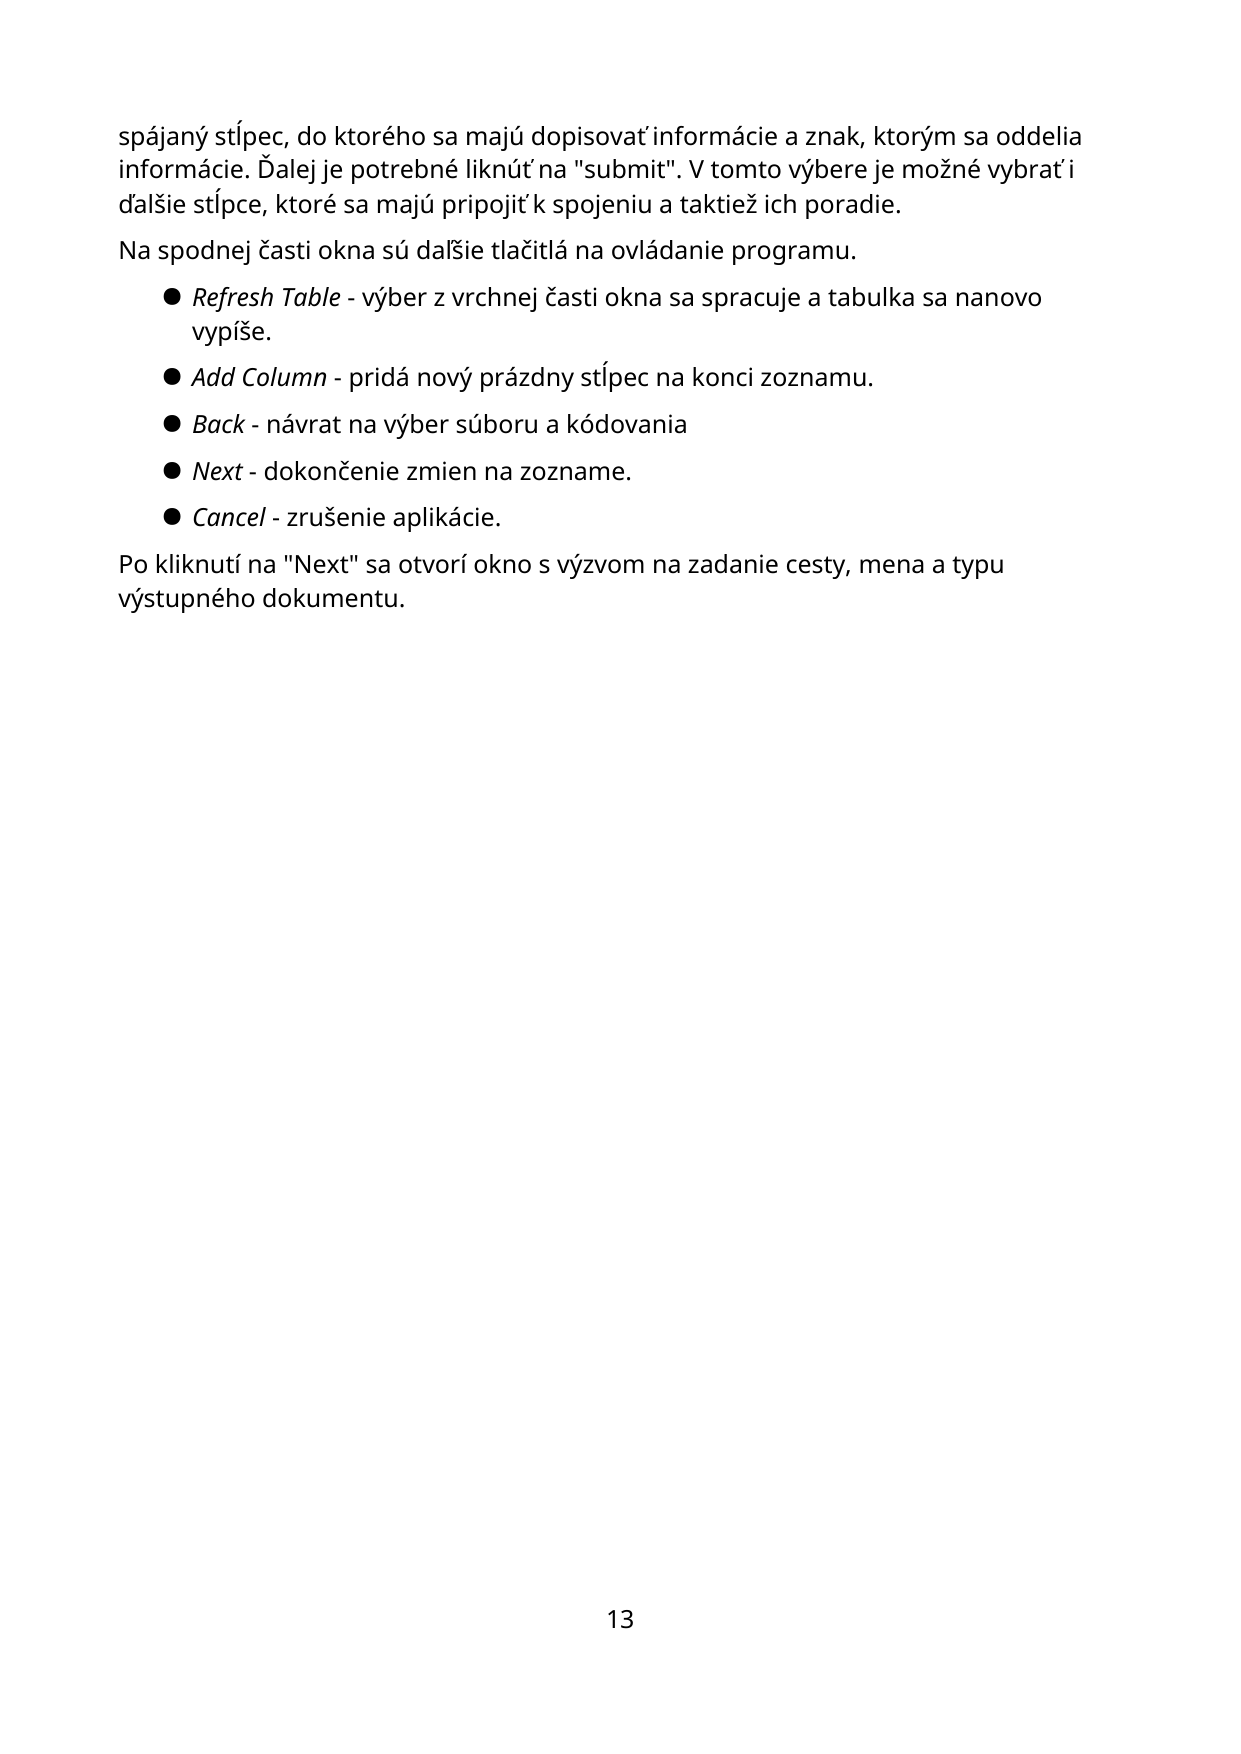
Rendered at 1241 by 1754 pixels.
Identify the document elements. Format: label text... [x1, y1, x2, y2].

text Po kliknutí na "Next" sa otvorí okno s výzvom na zadanie cesty, mena a typu výstupného dokumentu. [118, 546, 1122, 614]
text Na spodnej časti okna sú daľšie tlačitlá na ovládanie programu. [118, 233, 1122, 267]
list Add Column - pridá nový prázdny stĺpec na konci zoznamu. [162, 360, 1122, 394]
list Refresh Table - výber z vrchnej časti okna sa spracuje a tabulka sa nanovo vypíše. [162, 279, 1122, 347]
list Next - dokončenie zmien na zozname. [162, 453, 1122, 487]
list Back - návrat na výber súboru a kódovania [162, 407, 1122, 441]
list Cancel - zrušenie aplikácie. [162, 500, 1122, 534]
text spájaný stĺpec, do ktorého sa majú dopisovať informácie a znak, ktorým sa oddelia informácie. Ďalej je potrebné liknúť na "submit". V tomto výbere je možné vybrať i ďalšie stĺpce, ktoré sa majú pripojiť k spojeniu a taktiež ich poradie. [118, 118, 1122, 220]
